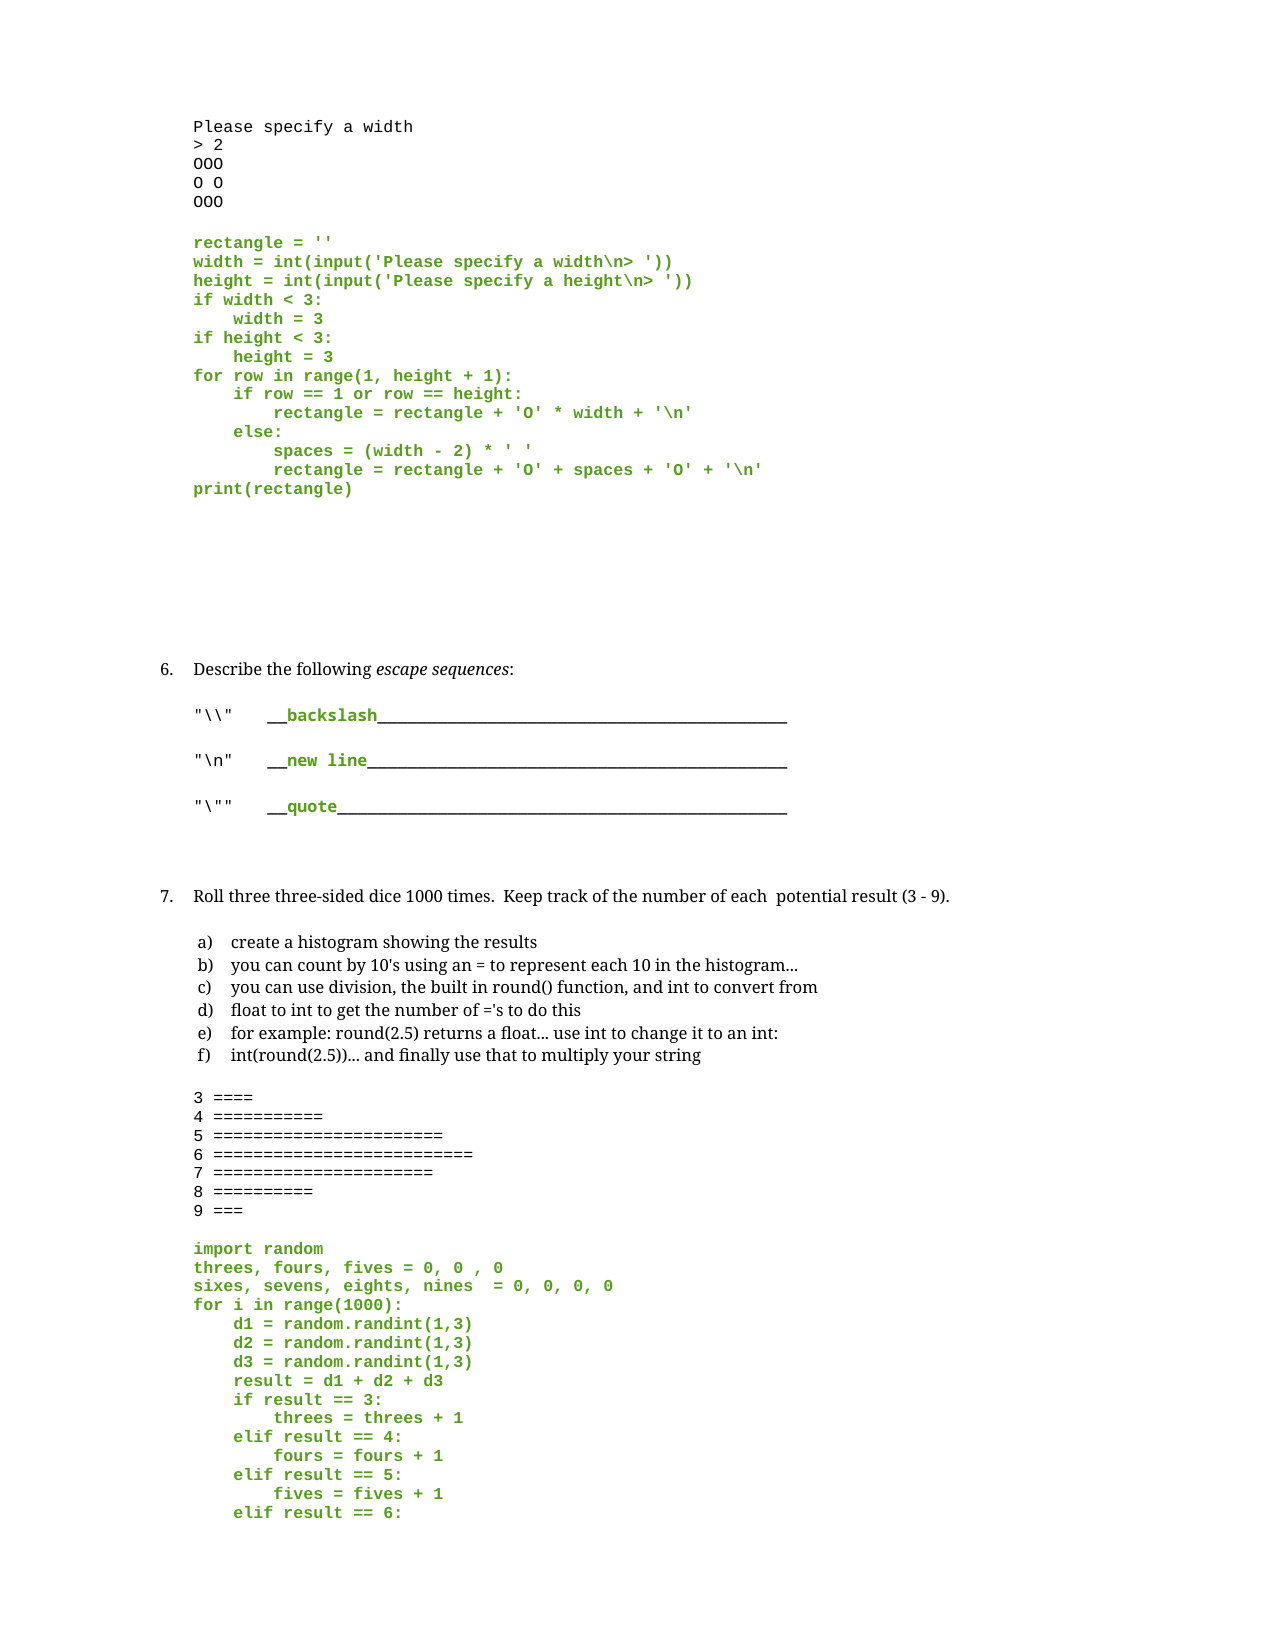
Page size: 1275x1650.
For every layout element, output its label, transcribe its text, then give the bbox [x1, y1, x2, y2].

list width = 3 [156, 311, 1157, 329]
list print(rectangle) [156, 480, 1157, 658]
list Describe the following escape sequences: [156, 658, 1157, 681]
list height = 3 [156, 348, 1157, 367]
list 3 ==== [156, 1089, 1157, 1108]
list d1 = random.randint(1,3) [156, 1316, 1157, 1334]
list d3 = random.randint(1,3) [156, 1353, 1157, 1372]
list fours = fours + 1 [156, 1448, 1157, 1467]
list fives = fives + 1 [156, 1485, 1157, 1504]
list for example: round(2.5) returns a float... use int to change it to an int: [193, 1021, 1157, 1044]
list float to int to get the number of ='s to do this [193, 999, 1157, 1021]
list width = int(input('Please specify a width\n> ')) [156, 254, 1157, 273]
list 9 === import random [156, 1203, 1157, 1259]
list elif result == 5: [156, 1467, 1157, 1485]
list elif result == 4: [156, 1429, 1157, 1448]
list > 2 [156, 137, 1157, 156]
list threes, fours, fives = 0, 0 , 0 [156, 1259, 1157, 1278]
list else: [156, 424, 1157, 442]
list create a histogram showing the results [193, 931, 1157, 953]
list rectangle = rectangle + 'O' + spaces + 'O' + '\n' [156, 461, 1157, 480]
list d2 = random.randint(1,3) [156, 1334, 1157, 1353]
list Roll three three-sided dice 1000 times. Keep track of the number of each potential result (3 - 9). [156, 885, 1157, 908]
list spaces = (width - 2) * ' ' [156, 442, 1157, 461]
list "\\" __backslash_________________________________________ "\n" __new line__________________________________________ "\"" __quote_____________________________________________ [156, 703, 1157, 885]
list if row == 1 or row == height: [156, 386, 1157, 405]
list elif result == 6: [156, 1504, 1157, 1523]
list threes = threes + 1 [156, 1410, 1157, 1429]
list Please specify a width [156, 118, 1157, 137]
list 4 =========== [156, 1108, 1157, 1127]
list height = int(input('Please specify a height\n> ')) [156, 273, 1157, 292]
list for row in range(1, height + 1): [156, 367, 1157, 386]
list O O [156, 175, 1157, 193]
list 8 ========== [156, 1184, 1157, 1203]
list you can use division, the built in round() function, and int to convert from [193, 976, 1157, 999]
list sixes, sevens, eights, nines = 0, 0, 0, 0 [156, 1278, 1157, 1297]
list result = d1 + d2 + d3 [156, 1372, 1157, 1391]
list 7 ====================== [156, 1165, 1157, 1184]
list if height < 3: [156, 329, 1157, 348]
list 5 ======================= [156, 1127, 1157, 1146]
list int(round(2.5))... and finally use that to multiply your string [193, 1044, 1157, 1067]
list if result == 3: [156, 1391, 1157, 1410]
list 6 ========================== [156, 1146, 1157, 1165]
list for i in range(1000): [156, 1297, 1157, 1316]
list OOO rectangle = '' [156, 193, 1157, 254]
list if width < 3: [156, 292, 1157, 311]
list OOO [156, 156, 1157, 175]
list you can count by 10's using an = to represent each 10 in the histogram... [193, 953, 1157, 976]
list rectangle = rectangle + 'O' * width + '\n' [156, 405, 1157, 424]
